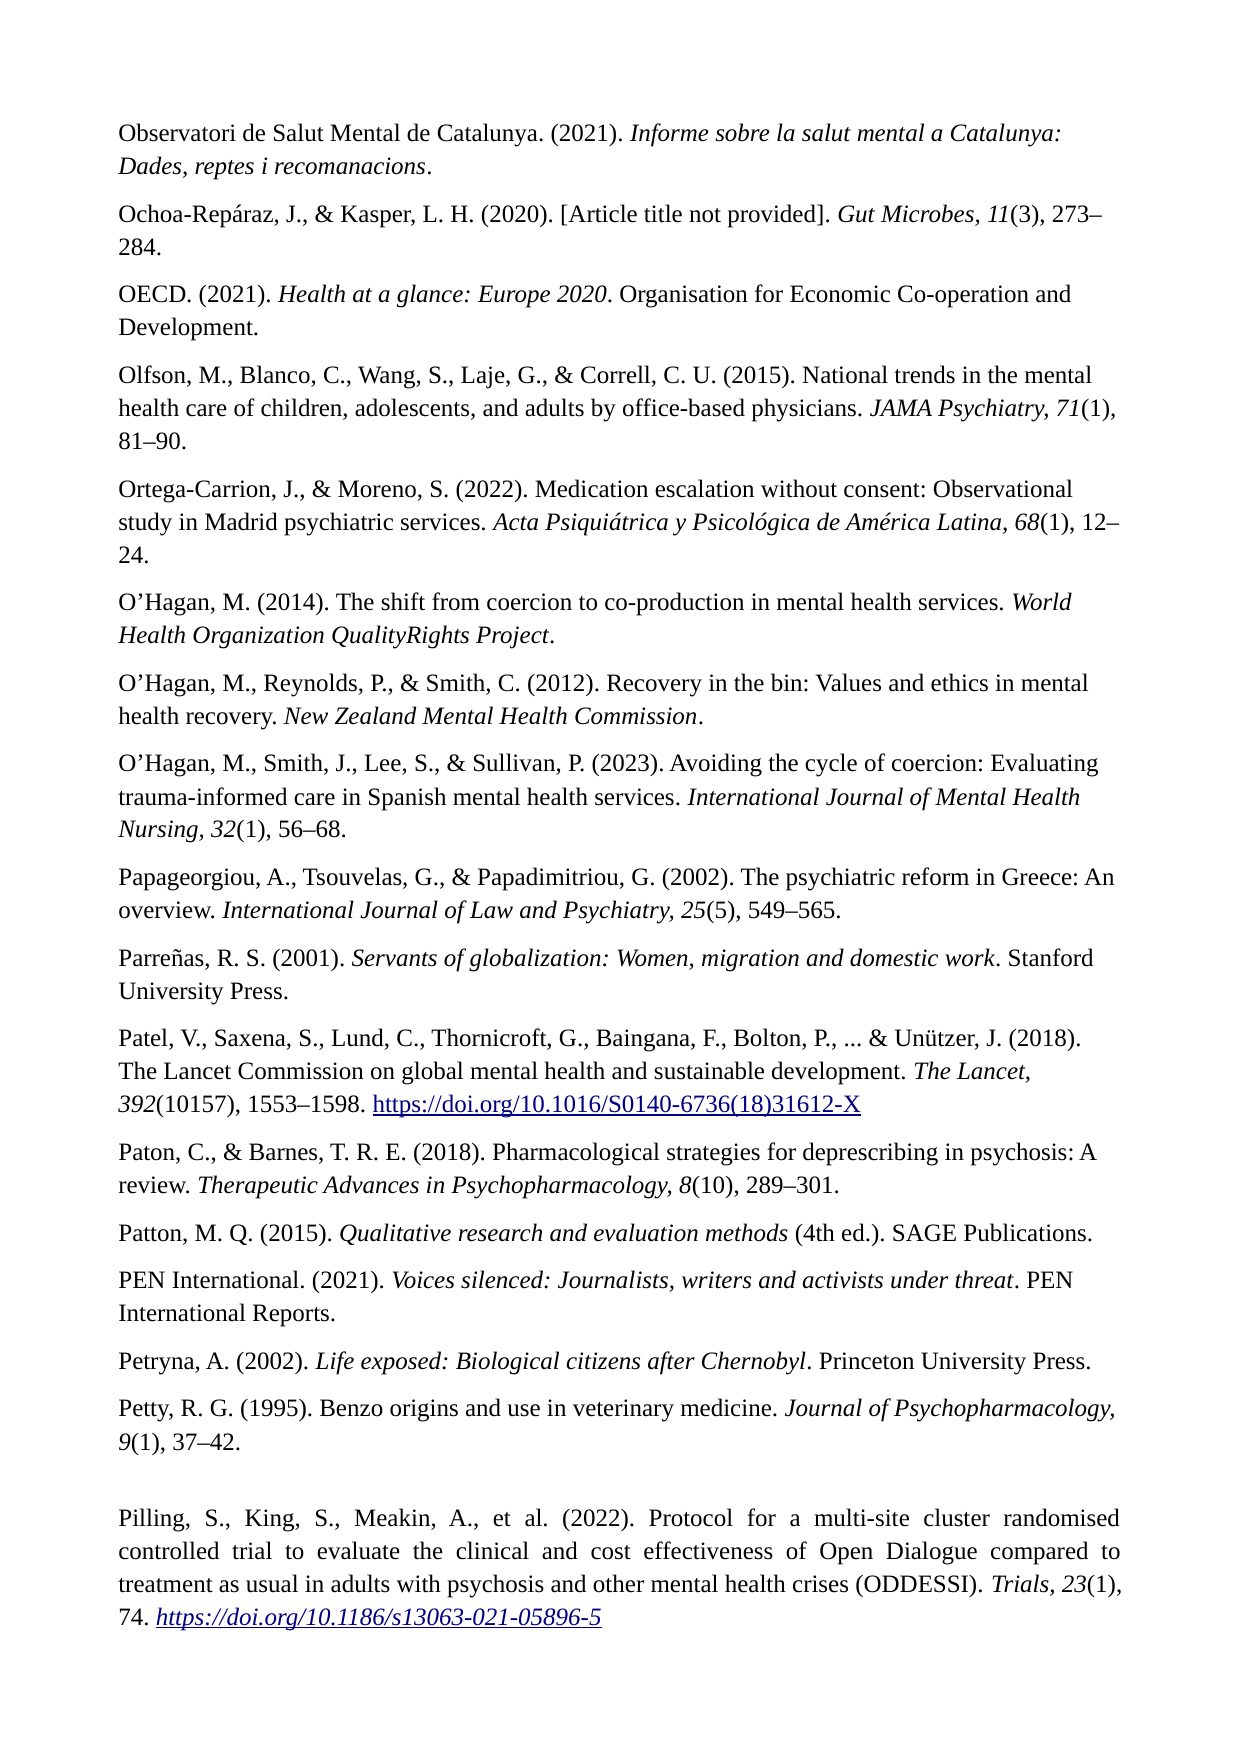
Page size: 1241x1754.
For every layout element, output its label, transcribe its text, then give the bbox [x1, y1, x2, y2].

text Pilling, S., King, S., Meakin, A., et al. (2022). Protocol for a multi-site cluster randomised controlled trial to evaluate the clinical and cost effectiveness of Open Dialogue compared to treatment as usual in adults with psychosis and other mental health crises (ODDESSI). Trials, 23(1), 74. https://doi.org/10.1186/s13063-021-05896-5 [118, 1503, 1122, 1631]
text Ochoa-Repáraz, J., & Kasper, L. H. (2020). [Article title not provided]. Gut Microbes, 11(3), 273–284. [118, 199, 1122, 261]
text Patton, M. Q. (2015). Qualitative research and evaluation methods (4th ed.). SAGE Publications. [118, 1218, 1122, 1246]
text PEN International. (2021). Voices silenced: Journalists, writers and activists under threat. PEN International Reports. [118, 1265, 1122, 1327]
text OECD. (2021). Health at a glance: Europe 2020. Organisation for Economic Co-operation and Development. [118, 279, 1122, 341]
text Petty, R. G. (1995). Benzo origins and use in veterinary medicine. Journal of Psychopharmacology, 9(1), 37–42. [118, 1393, 1122, 1455]
text Patel, V., Saxena, S., Lund, C., Thornicroft, G., Baingana, F., Bolton, P., ... & Unützer, J. (2018). The Lancet Commission on global mental health and sustainable development. The Lancet, 392(10157), 1553–1598. https://doi.org/10.1016/S0140-6736(18)31612-X [118, 1023, 1122, 1118]
text Papageorgiou, A., Tsouvelas, G., & Papadimitriou, G. (2002). The psychiatric reform in Greece: An overview. International Journal of Law and Psychiatry, 25(5), 549–565. [118, 862, 1122, 924]
text O’Hagan, M., Reynolds, P., & Smith, C. (2012). Recovery in the bin: Values and ethics in mental health recovery. New Zealand Mental Health Commission. [118, 668, 1122, 730]
text Ortega-Carrion, J., & Moreno, S. (2022). Medication escalation without consent: Observational study in Madrid psychiatric services. Acta Psiquiátrica y Psicológica de América Latina, 68(1), 12–24. [118, 474, 1122, 568]
text O’Hagan, M., Smith, J., Lee, S., & Sullivan, P. (2023). Avoiding the cycle of coercion: Evaluating trauma-informed care in Spanish mental health services. International Journal of Mental Health Nursing, 32(1), 56–68. [118, 748, 1122, 843]
text O’Hagan, M. (2014). The shift from coercion to co-production in mental health services. World Health Organization QualityRights Project. [118, 587, 1122, 649]
text Petryna, A. (2002). Life exposed: Biological citizens after Chernobyl. Princeton University Press. [118, 1346, 1122, 1375]
text Parreñas, R. S. (2001). Servants of globalization: Women, migration and domestic work. Stanford University Press. [118, 943, 1122, 1004]
text Observatori de Salut Mental de Catalunya. (2021). Informe sobre la salut mental a Catalunya: Dades, reptes i recomanacions. [118, 118, 1122, 180]
text Paton, C., & Barnes, T. R. E. (2018). Pharmacological strategies for deprescribing in psychosis: A review. Therapeutic Advances in Psychopharmacology, 8(10), 289–301. [118, 1137, 1122, 1199]
text Olfson, M., Blanco, C., Wang, S., Laje, G., & Correll, C. U. (2015). National trends in the mental health care of children, adolescents, and adults by office-based physicians. JAMA Psychiatry, 71(1), 81–90. [118, 360, 1122, 455]
